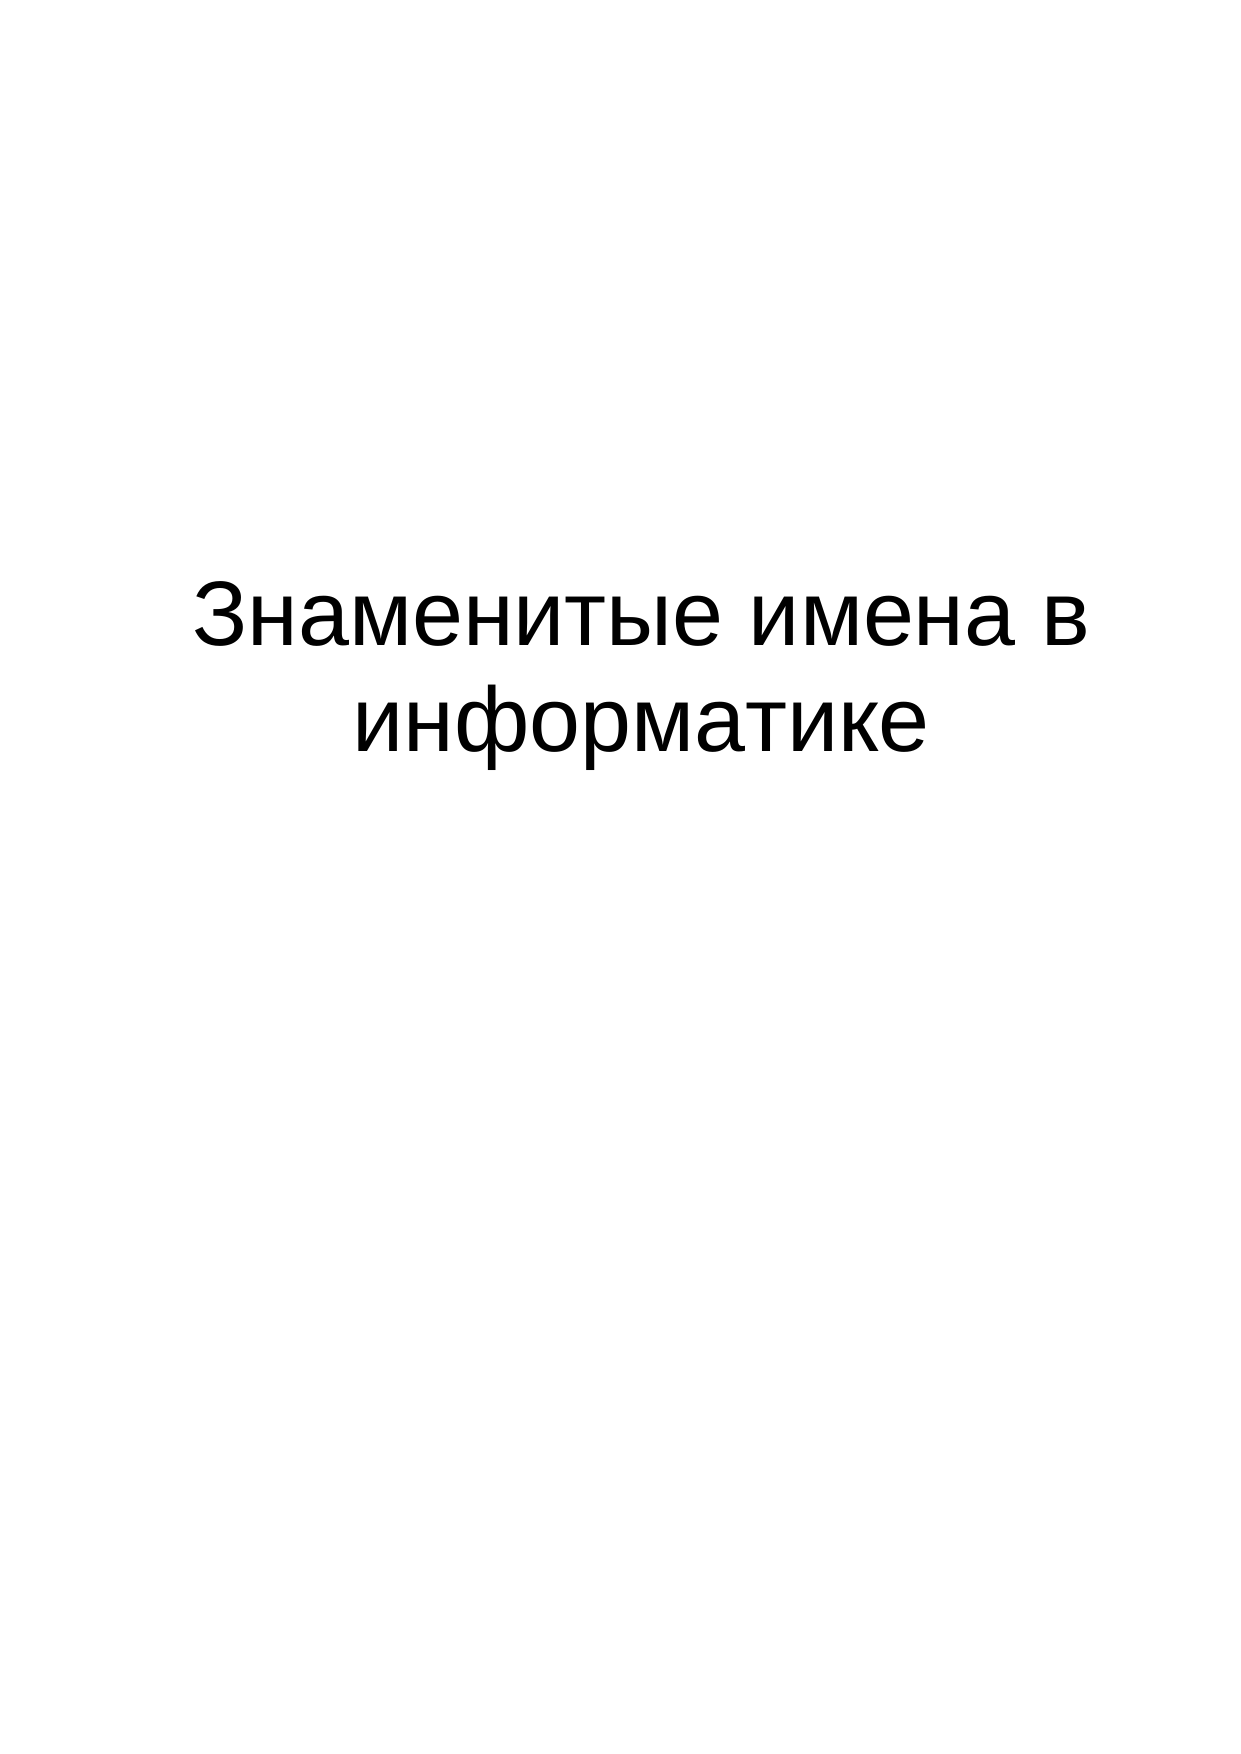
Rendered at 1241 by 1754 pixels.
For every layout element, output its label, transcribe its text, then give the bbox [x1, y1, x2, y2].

text Знаменитые имена в информатике [117, 560, 1165, 771]
